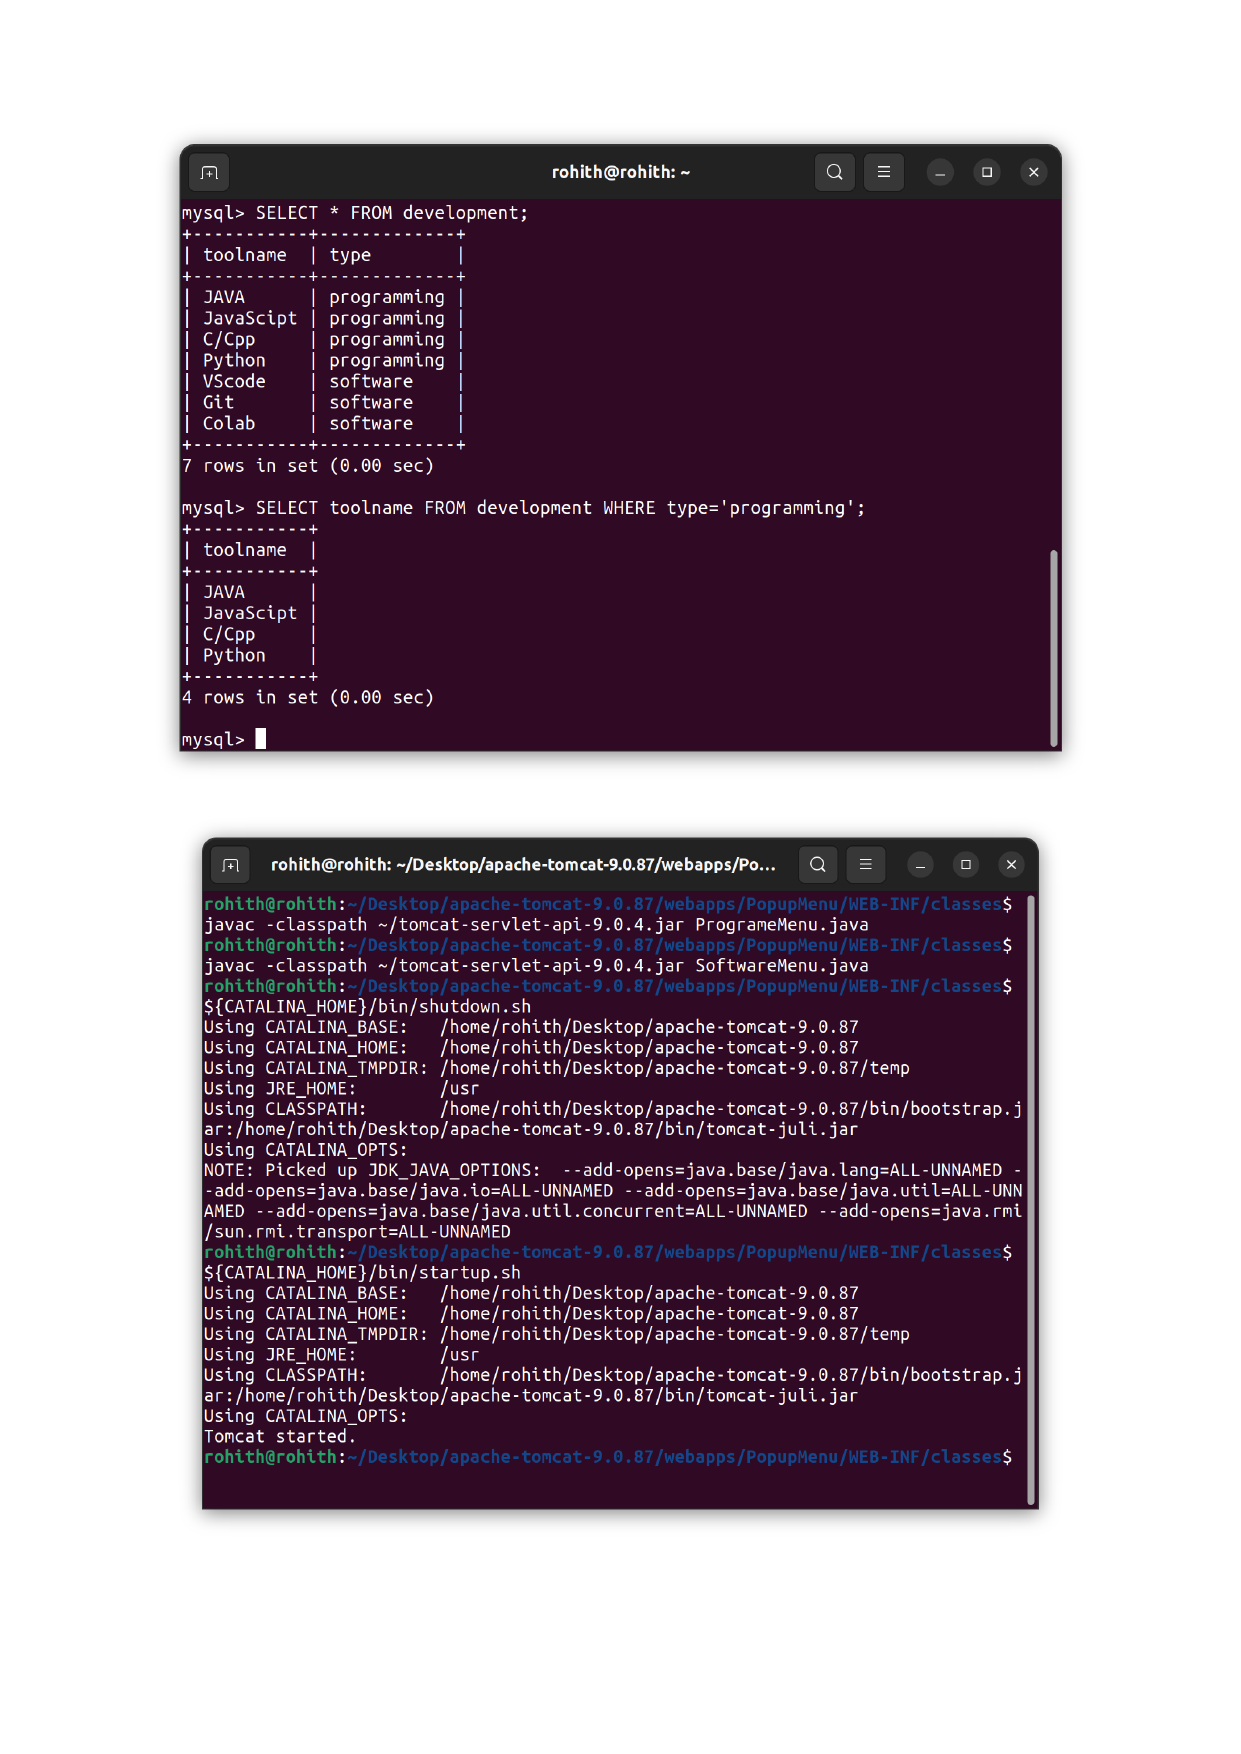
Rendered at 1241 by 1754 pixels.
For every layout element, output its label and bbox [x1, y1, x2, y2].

picture [150, 118, 1091, 784]
picture [173, 812, 1067, 1541]
